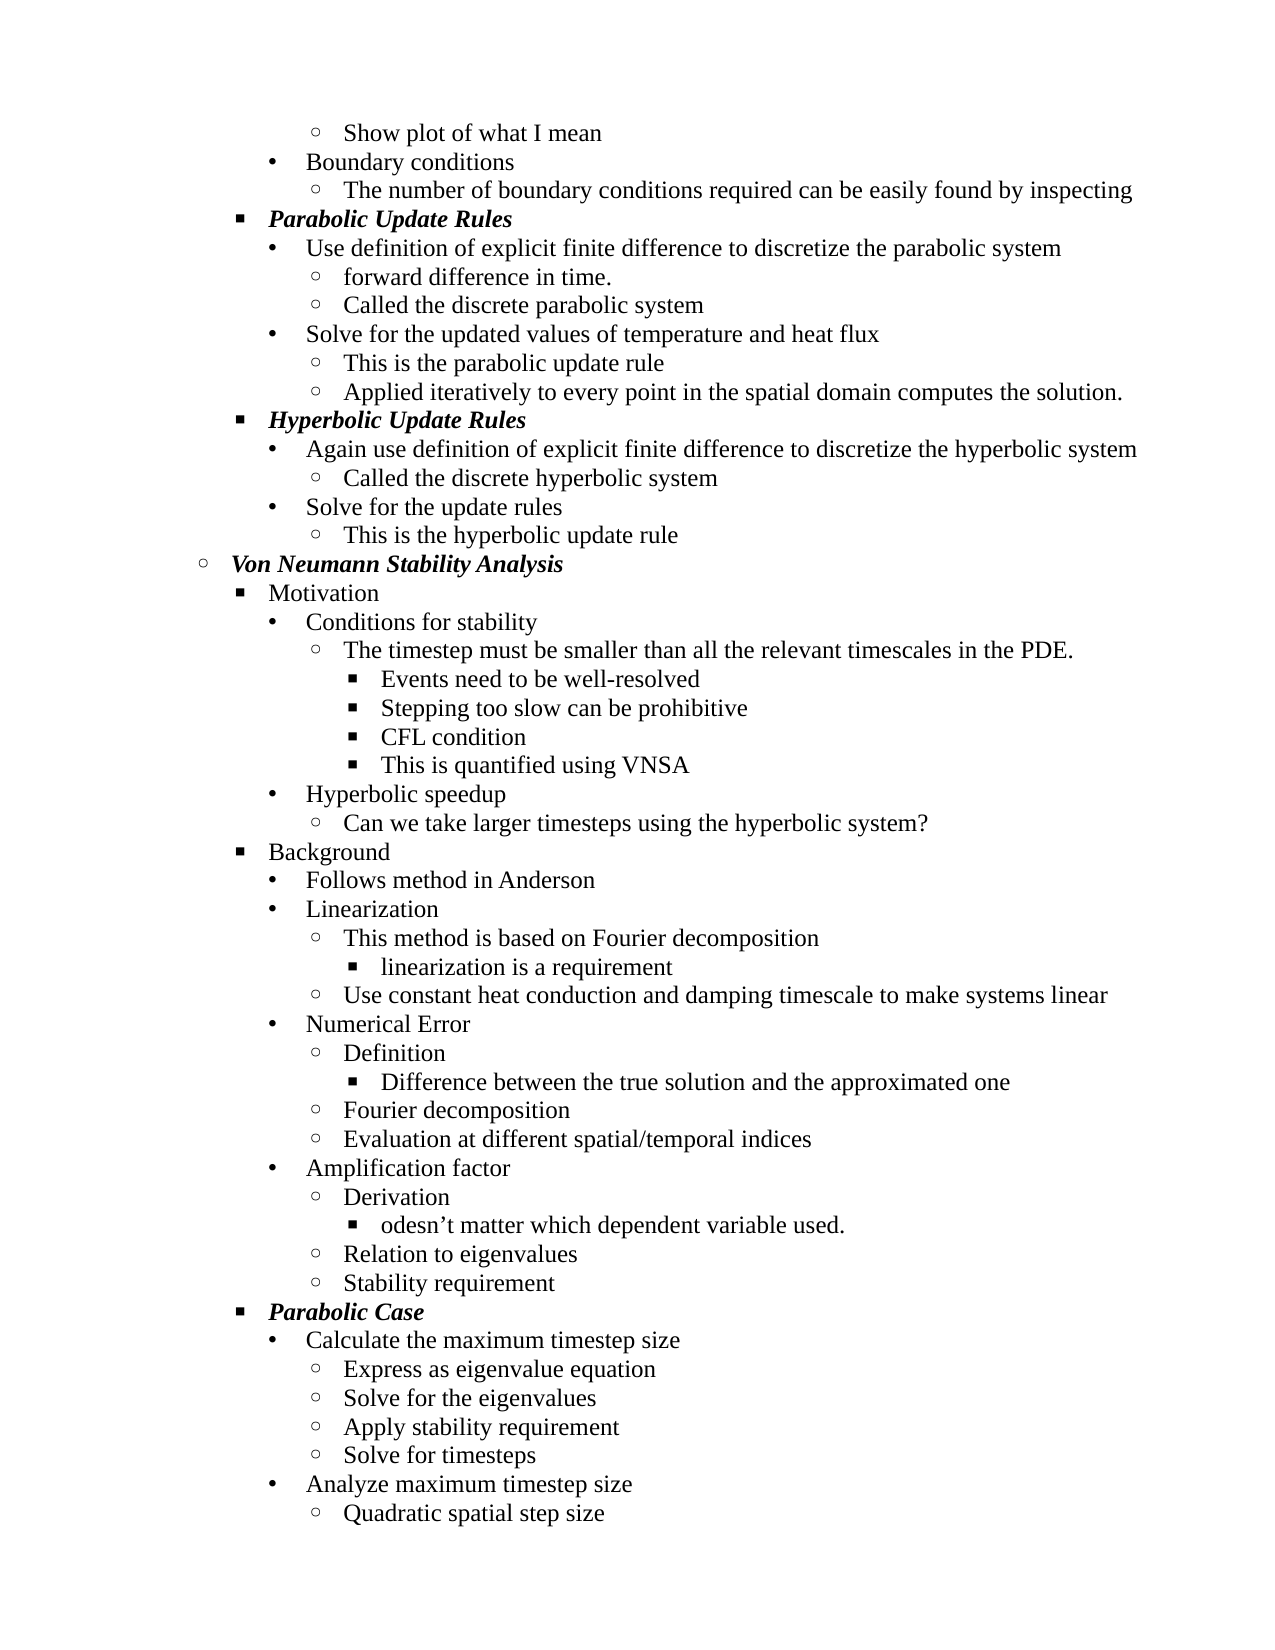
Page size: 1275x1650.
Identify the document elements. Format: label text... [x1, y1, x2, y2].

list Fourier decomposition [306, 1096, 1157, 1124]
list Analyze maximum timestep size [268, 1469, 1157, 1498]
list Parabolic Update Rules [231, 204, 1157, 233]
list Use constant heat conduction and damping timescale to make systems linear [306, 981, 1157, 1009]
list Stepping too slow can be prohibitive [343, 693, 1157, 722]
list This method is based on Fourier decomposition [306, 923, 1157, 952]
list Quadratic spatial step size [306, 1498, 1157, 1527]
list Solve for the update rules [268, 492, 1157, 521]
list This is quantified using VNSA [343, 751, 1157, 779]
list Difference between the true solution and the approximated one [343, 1067, 1157, 1096]
list Express as eigenvalue equation [306, 1354, 1157, 1383]
list This is the parabolic update rule [306, 348, 1157, 377]
list Solve for the eigenvalues [306, 1383, 1157, 1412]
list Evaluation at different spatial/temporal indices [306, 1124, 1157, 1153]
list Show plot of what I mean [306, 118, 1157, 147]
list Solve for the updated values of temperature and heat flux [268, 319, 1157, 348]
list Called the discrete parabolic system [306, 291, 1157, 319]
list Conditions for stability [268, 607, 1157, 636]
list Numerical Error [268, 1009, 1157, 1038]
list Boundary conditions [268, 147, 1157, 176]
list odesn’t matter which dependent variable used. [343, 1211, 1157, 1239]
list Calculate the maximum timestep size [268, 1326, 1157, 1354]
list Motivation [231, 578, 1157, 607]
list The timestep must be smaller than all the relevant timescales in the PDE. [306, 636, 1157, 664]
list Linearization [268, 894, 1157, 923]
list Derivation [306, 1182, 1157, 1211]
list Solve for timesteps [306, 1441, 1157, 1469]
list Called the discrete hyperbolic system [306, 463, 1157, 492]
list Relation to eigenvalues [306, 1239, 1157, 1268]
list Follows method in Anderson [268, 866, 1157, 894]
list Events need to be well-resolved [343, 664, 1157, 693]
list Amplification factor [268, 1153, 1157, 1182]
list This is the hyperbolic update rule [306, 521, 1157, 549]
list Again use definition of explicit finite difference to discretize the hyperbolic system [268, 434, 1157, 463]
list Can we take larger timesteps using the hyperbolic system? [306, 808, 1157, 837]
list Background [231, 837, 1157, 866]
list Hyperbolic Update Rules [231, 406, 1157, 434]
list Hyperbolic speedup [268, 779, 1157, 808]
list The number of boundary conditions required can be easily found by inspecting [306, 176, 1157, 204]
list Parabolic Case [231, 1297, 1157, 1326]
list Definition [306, 1038, 1157, 1067]
list Applied iteratively to every point in the spatial domain computes the solution. [306, 377, 1157, 406]
list CFL condition [343, 722, 1157, 751]
list Use definition of explicit finite difference to discretize the parabolic system [268, 233, 1157, 262]
list Apply stability requirement [306, 1412, 1157, 1441]
list Von Neumann Stability Analysis [193, 549, 1157, 578]
list forward difference in time. [306, 262, 1157, 291]
list linearization is a requirement [343, 952, 1157, 981]
list Stability requirement [306, 1268, 1157, 1297]
